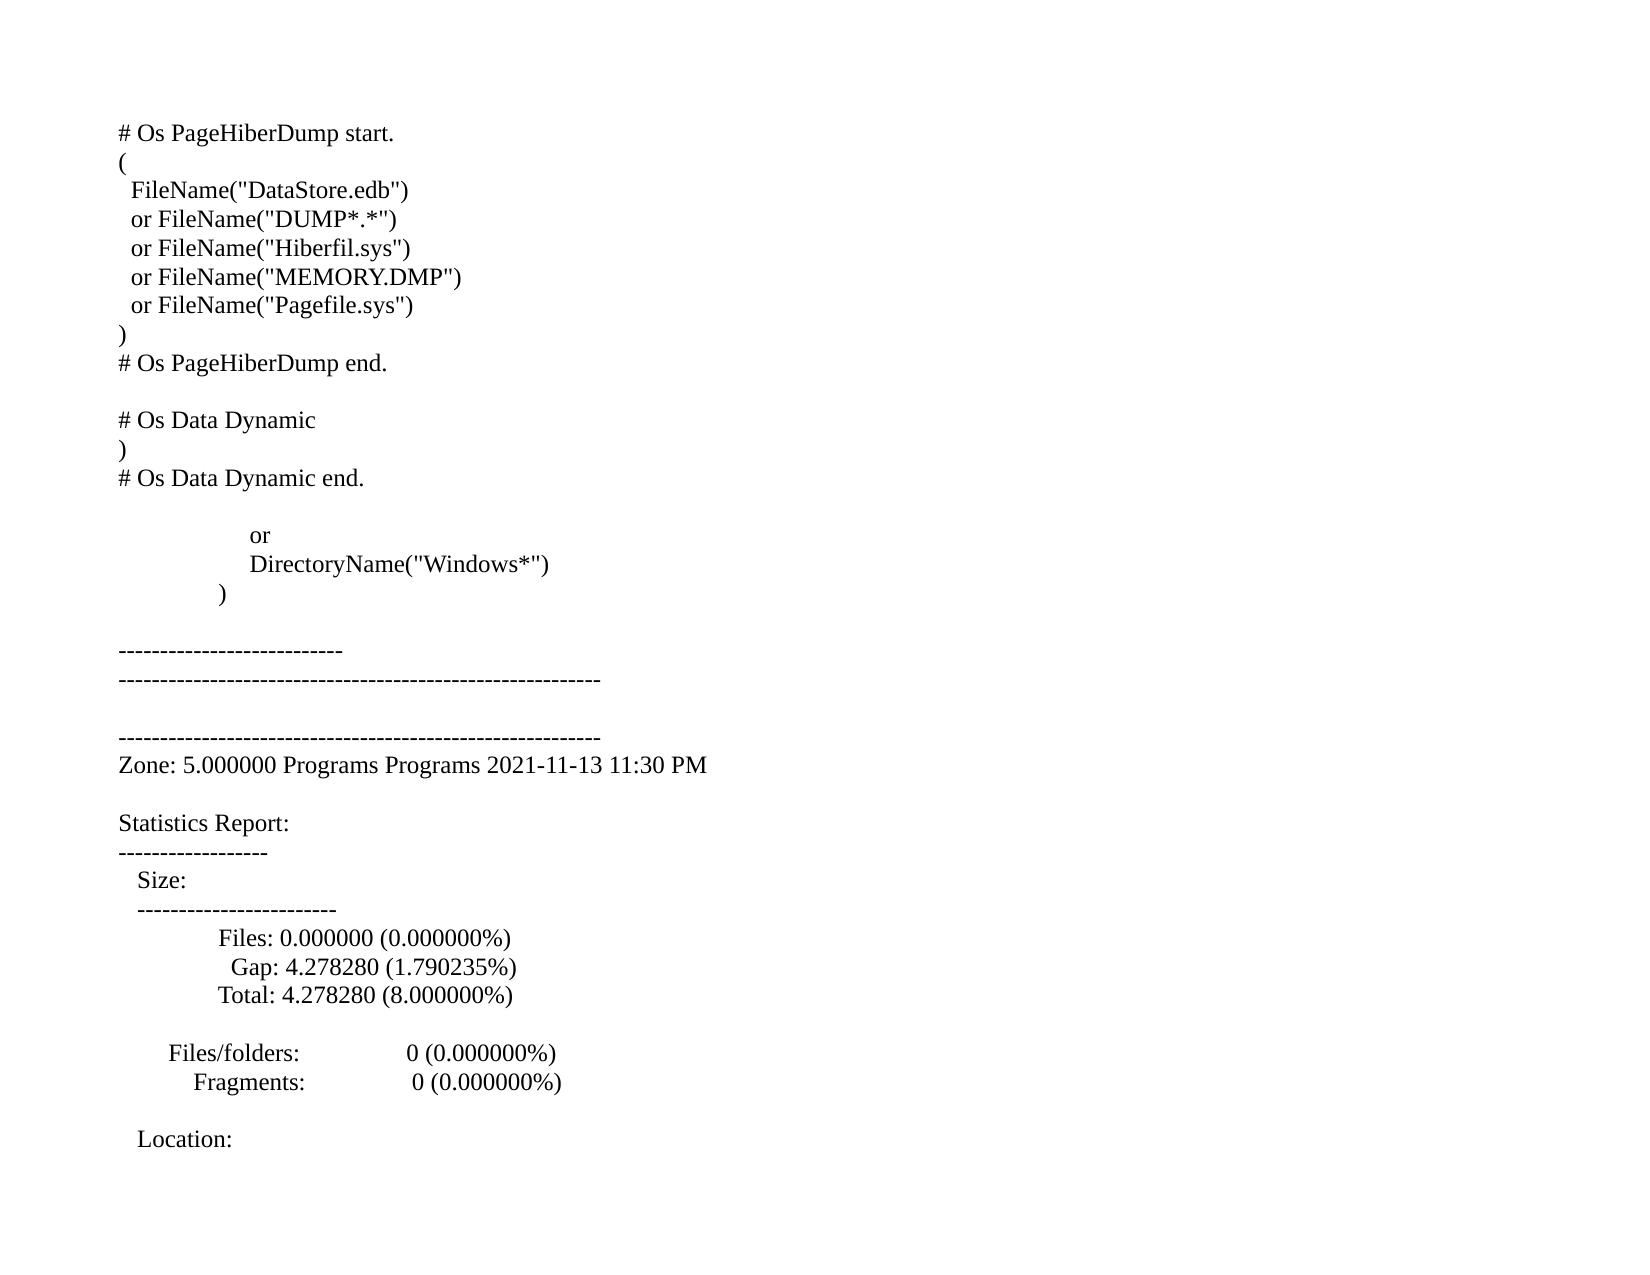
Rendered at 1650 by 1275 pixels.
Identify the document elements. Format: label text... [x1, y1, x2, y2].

text Gap: 4.278280 (1.790235%) [118, 952, 1532, 981]
text Total: 4.278280 (8.000000%) [118, 981, 1532, 1009]
text Size: [118, 866, 1532, 894]
text or [118, 521, 1532, 549]
text ) [118, 319, 1532, 348]
text Statistics Report: [118, 808, 1532, 837]
text DirectoryName("Windows*") [118, 549, 1532, 578]
text # Os PageHiberDump start. [118, 118, 1532, 147]
text or FileName("DUMP*.*") [118, 204, 1532, 233]
text ------------------------ [118, 894, 1532, 923]
text FileName("DataStore.edb") [118, 176, 1532, 204]
text ------------------ [118, 837, 1532, 866]
text # Os Data Dynamic end. [118, 463, 1532, 492]
text or FileName("Pagefile.sys") [118, 291, 1532, 319]
text # Os Data Dynamic [118, 406, 1532, 434]
text ( [118, 147, 1532, 176]
text ---------------------------------------------------------- [118, 664, 1532, 693]
text # Os PageHiberDump end. [118, 348, 1532, 377]
text Zone: 5.000000 Programs Programs 2021-11-13 11:30 PM [118, 751, 1532, 779]
text ) [118, 434, 1532, 463]
text Files: 0.000000 (0.000000%) [118, 923, 1532, 952]
text Fragments: 0 (0.000000%) [118, 1067, 1532, 1096]
text ---------------------------------------------------------- [118, 722, 1532, 751]
text Location: [118, 1124, 1532, 1153]
text Files/folders: 0 (0.000000%) [118, 1038, 1532, 1067]
text --------------------------- [118, 636, 1532, 664]
text or FileName("MEMORY.DMP") [118, 262, 1532, 291]
text or FileName("Hiberfil.sys") [118, 233, 1532, 262]
text ) [118, 578, 1532, 607]
